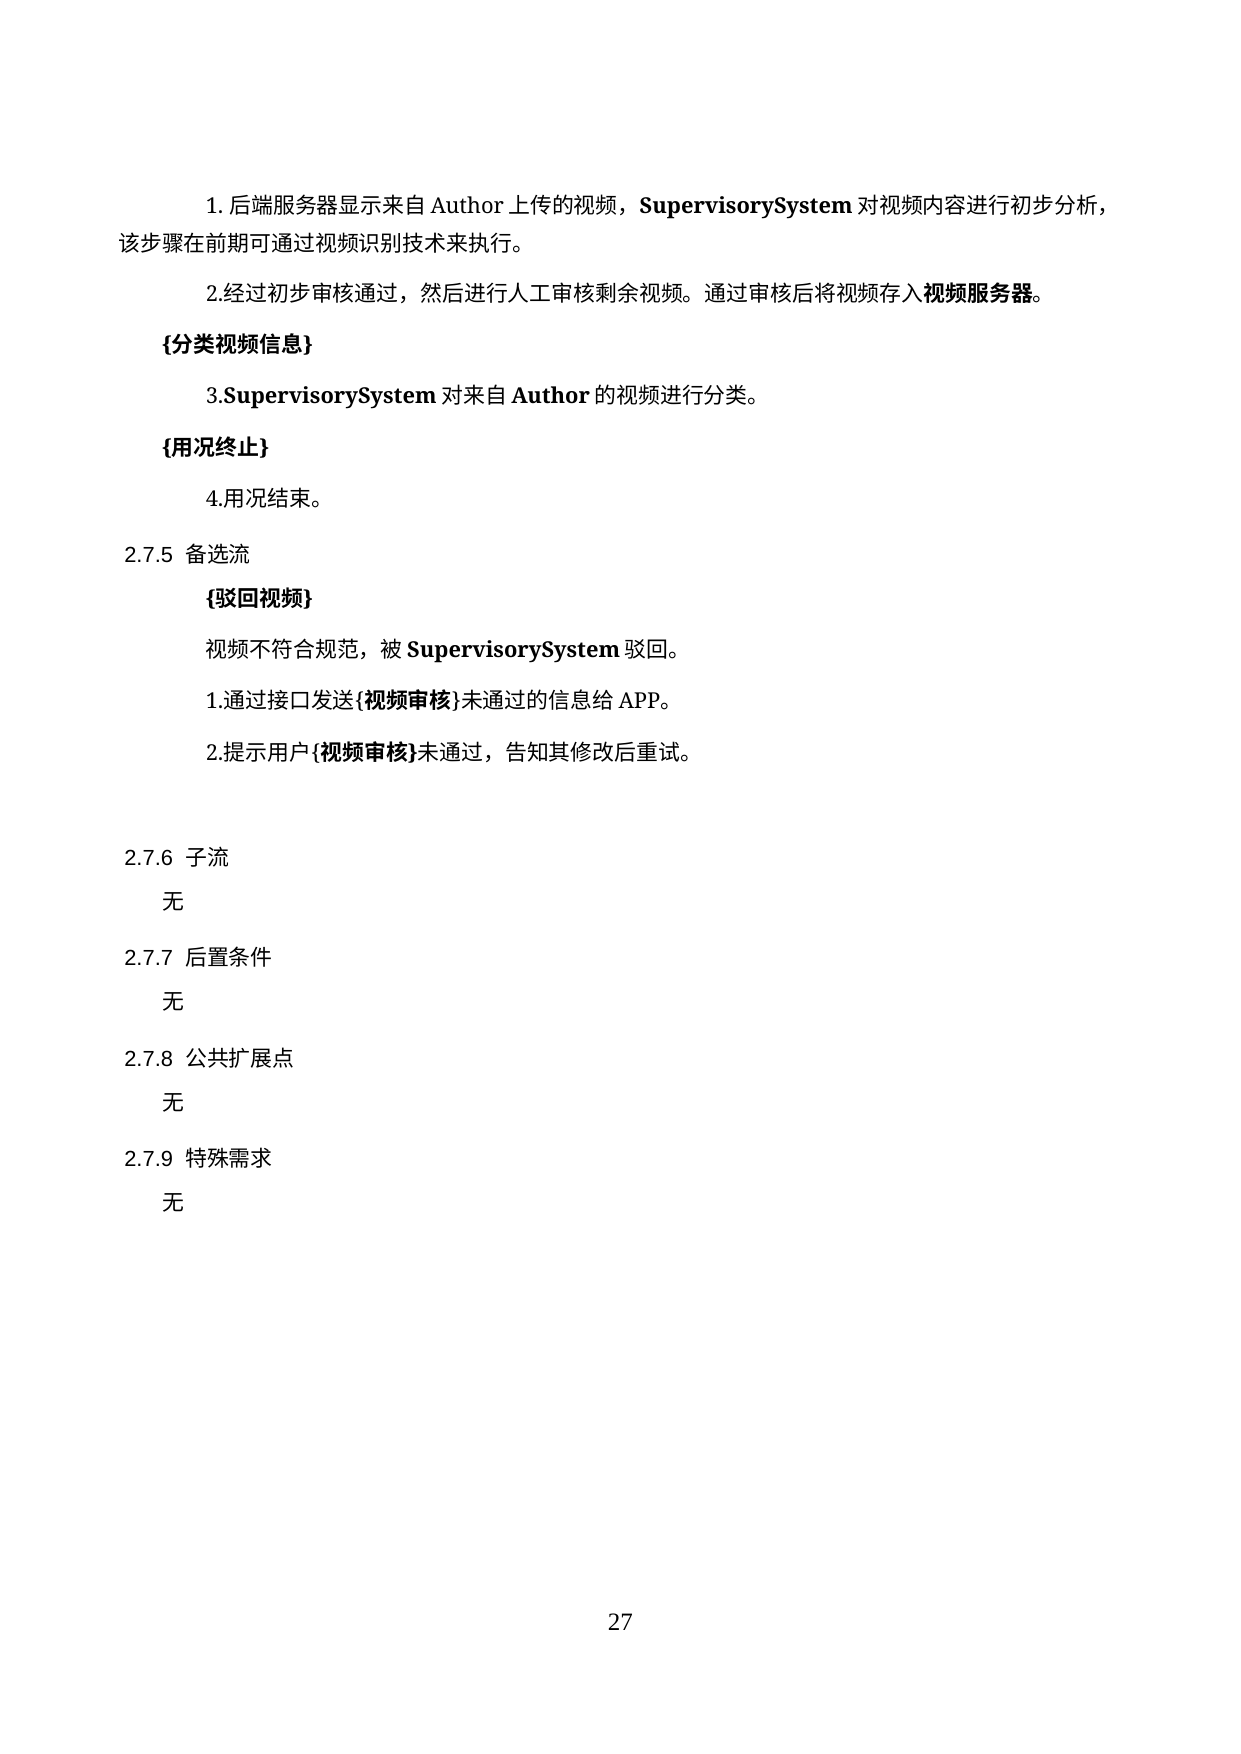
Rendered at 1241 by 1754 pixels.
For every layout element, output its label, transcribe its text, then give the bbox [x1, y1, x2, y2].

text 无 [118, 884, 1122, 916]
text 4.用况结束。 [118, 481, 1122, 512]
text {驳回视频} [118, 581, 1122, 613]
subtitle 子流 [118, 839, 1122, 871]
text 无 [118, 1085, 1122, 1117]
text 无 [118, 1185, 1122, 1217]
subtitle 特殊需求 [118, 1141, 1122, 1173]
text 3.SupervisorySystem对来自Author的视频进行分类。 [118, 378, 1122, 410]
subtitle 公共扩展点 [118, 1041, 1122, 1072]
text 1.通过接口发送{视频审核}未通过的信息给APP。 [118, 683, 1122, 715]
subtitle 备选流 [118, 537, 1122, 569]
text {分类视频信息} [118, 327, 1122, 359]
text 2.经过初步审核通过，然后进行人工审核剩余视频。通过审核后将视频存入视频服务器。 [118, 276, 1122, 308]
subtitle 后置条件 [118, 940, 1122, 972]
text 无 [118, 984, 1122, 1016]
text 2.提示用户{视频审核}未通过，告知其修改后重试。 [118, 734, 1122, 766]
text {用况终止} [118, 429, 1122, 461]
text 1. 后端服务器显示来自Author上传的视频，SupervisorySystem对视频内容进行初步分析，该步骤在前期可通过视频识别技术来执行。 [118, 188, 1122, 257]
text 视频不符合规范，被SupervisorySystem驳回。 [118, 632, 1122, 664]
